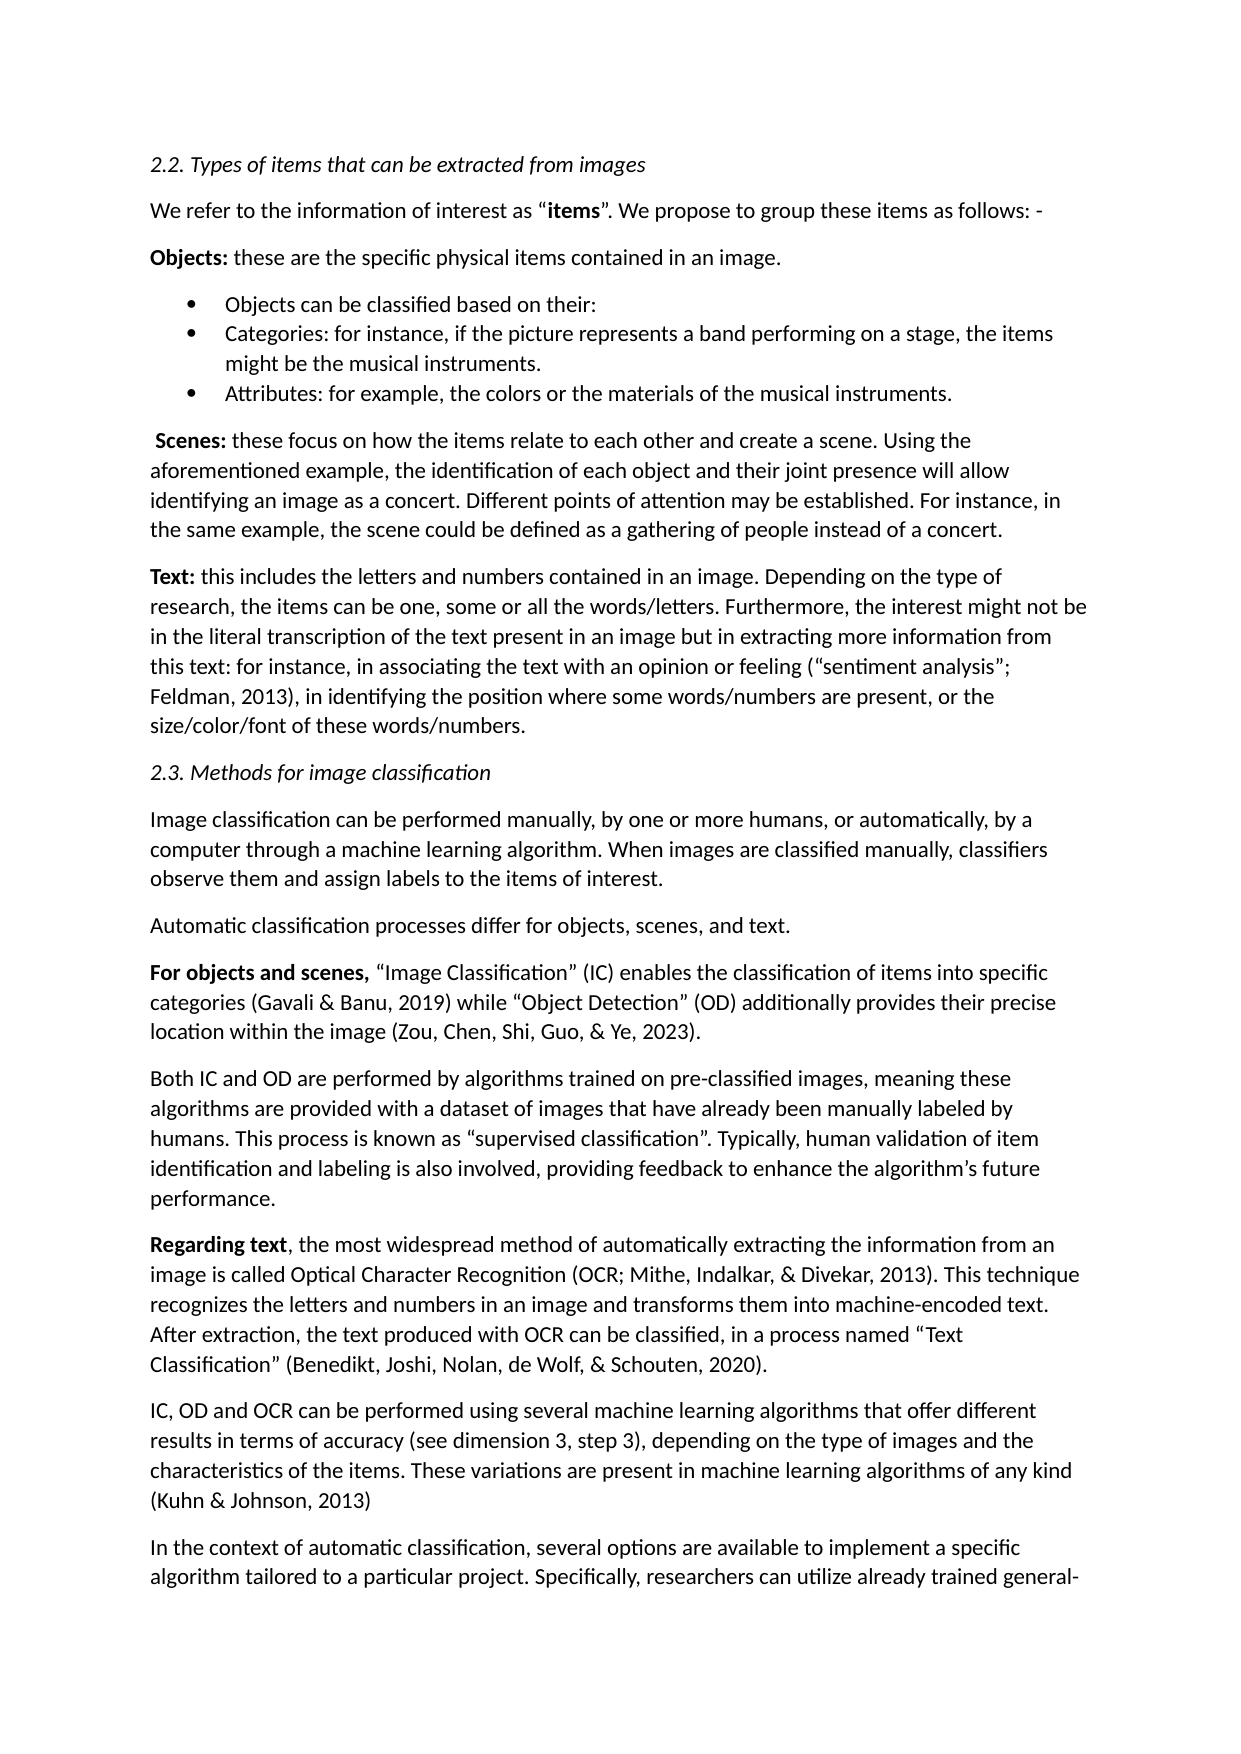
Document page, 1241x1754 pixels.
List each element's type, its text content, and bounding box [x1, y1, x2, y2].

text Automatic classification processes differ for objects, scenes, and text. [150, 911, 1090, 939]
text IC, OD and OCR can be performed using several machine learning algorithms that offer different results in terms of accuracy (see dimension 3, step 3), depending on the type of images and the characteristics of the items. These variations are present in machine learning algorithms of any kind (Kuhn & Johnson, 2013) [150, 1396, 1090, 1514]
text Text: this includes the letters and numbers contained in an image. Depending on the type of research, the items can be one, some or all the words/letters. Furthermore, the interest might not be in the literal transcription of the text present in an image but in extracting more information from this text: for instance, in associating the text with an opinion or feeling (“sentiment analysis”; Feldman, 2013), in identifying the position where some words/numbers are present, or the size/color/font of these words/numbers. [150, 562, 1090, 740]
text 2.3. Methods for image classification [150, 758, 1090, 786]
text In the context of automatic classification, several options are available to implement a specific algorithm tailored to a particular project. Specifically, researchers can utilize already trained general- [150, 1533, 1090, 1591]
text For objects and scenes, “Image Classification” (IC) enables the classification of items into specific categories (Gavali & Banu, 2019) while “Object Detection” (OD) additionally provides their precise location within the image (Zou, Chen, Shi, Guo, & Ye, 2023). [150, 958, 1090, 1046]
text We refer to the information of interest as “items”. We propose to group these items as follows: - [150, 197, 1090, 224]
list Objects can be classified based on their: [187, 290, 1090, 318]
text Scenes: these focus on how the items relate to each other and create a scene. Using the aforementioned example, the identification of each object and their joint presence will allow identifying an image as a concert. Different points of attention may be established. For instance, in the same example, the scene could be defined as a gathering of people instead of a concert. [150, 426, 1090, 544]
text 2.2. Types of items that can be extracted from images [150, 150, 1090, 178]
text Objects: these are the specific physical items contained in an image. [150, 243, 1090, 271]
text Image classification can be performed manually, by one or more humans, or automatically, by a computer through a machine learning algorithm. When images are classified manually, classifiers observe them and assign labels to the items of interest. [150, 805, 1090, 893]
text Both IC and OD are performed by algorithms trained on pre-classified images, meaning these algorithms are provided with a dataset of images that have already been manually labeled by humans. This process is known as “supervised classification”. Typically, human validation of item identification and labeling is also involved, providing feedback to enhance the algorithm’s future performance. [150, 1064, 1090, 1212]
list Categories: for instance, if the picture represents a band performing on a stage, the items might be the musical instruments. [187, 319, 1090, 377]
text Regarding text, the most widespread method of automatically extracting the information from an image is called Optical Character Recognition (OCR; Mithe, Indalkar, & Divekar, 2013). This technique recognizes the letters and numbers in an image and transforms them into machine-encoded text. After extraction, the text produced with OCR can be classified, in a process named “Text Classification” (Benedikt, Joshi, Nolan, de Wolf, & Schouten, 2020). [150, 1230, 1090, 1378]
list Attributes: for example, the colors or the materials of the musical instruments. [187, 379, 1090, 407]
